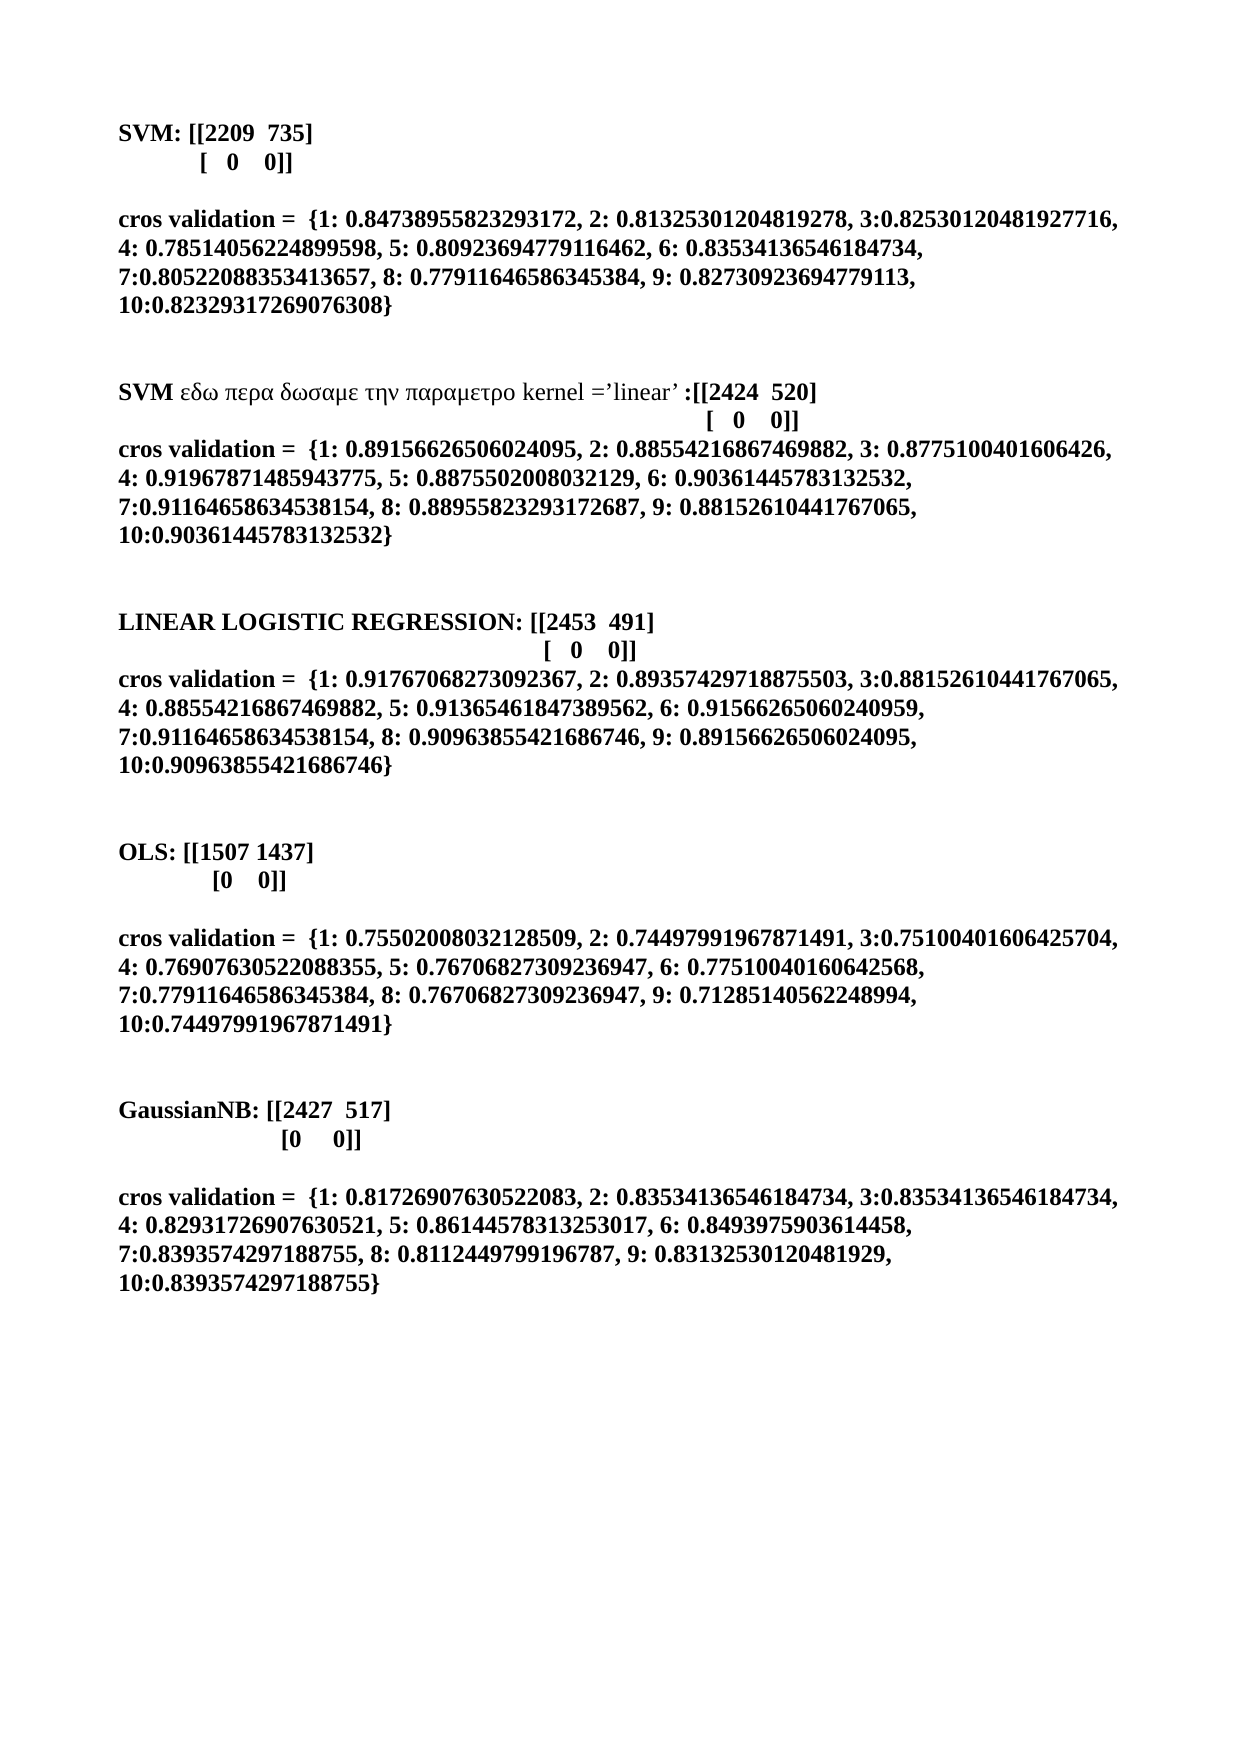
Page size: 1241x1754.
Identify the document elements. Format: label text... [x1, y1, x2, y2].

text [ 0 0]] [118, 406, 1122, 434]
text LINEAR LOGISTIC REGRESSION: [[2453 491] [118, 607, 1122, 636]
text cros validation = {1: 0.91767068273092367, 2: 0.89357429718875503, 3:0.88152610441767065, 4: 0.88554216867469882, 5: 0.91365461847389562, 6: 0.91566265060240959, 7:0.91164658634538154, 8: 0.90963855421686746, 9: 0.89156626506024095, 10:0.90963855421686746} [118, 664, 1122, 779]
text OLS: [[1507 1437] [118, 837, 1122, 866]
text cros validation = {1: 0.84738955823293172, 2: 0.81325301204819278, 3:0.82530120481927716, 4: 0.78514056224899598, 5: 0.80923694779116462, 6: 0.83534136546184734, 7:0.80522088353413657, 8: 0.77911646586345384, 9: 0.82730923694779113, 10:0.82329317269076308} [118, 204, 1122, 319]
text [0 0]] [118, 866, 1122, 894]
text [ 0 0]] [118, 636, 1122, 664]
text [0 0]] [118, 1124, 1122, 1153]
text GaussianNB: [[2427 517] [118, 1096, 1122, 1124]
text cros validation = {1: 0.89156626506024095, 2: 0.88554216867469882, 3: 0.8775100401606426, 4: 0.91967871485943775, 5: 0.8875502008032129, 6: 0.90361445783132532, 7:0.91164658634538154, 8: 0.88955823293172687, 9: 0.88152610441767065, 10:0.90361445783132532} [118, 434, 1122, 549]
text [ 0 0]] [118, 147, 1122, 176]
text cros validation = {1: 0.75502008032128509, 2: 0.74497991967871491, 3:0.75100401606425704, 4: 0.76907630522088355, 5: 0.76706827309236947, 6: 0.77510040160642568, 7:0.77911646586345384, 8: 0.76706827309236947, 9: 0.71285140562248994, 10:0.74497991967871491} [118, 923, 1122, 1038]
text SVM: [[2209 735] [118, 118, 1122, 147]
text cros validation = {1: 0.81726907630522083, 2: 0.83534136546184734, 3:0.83534136546184734, 4: 0.82931726907630521, 5: 0.86144578313253017, 6: 0.8493975903614458, 7:0.8393574297188755, 8: 0.8112449799196787, 9: 0.83132530120481929, 10:0.8393574297188755} [118, 1182, 1122, 1297]
text SVM εδω περα δωσαμε την παραμετρο kernel =’linear’ :[[2424 520] [118, 377, 1122, 406]
